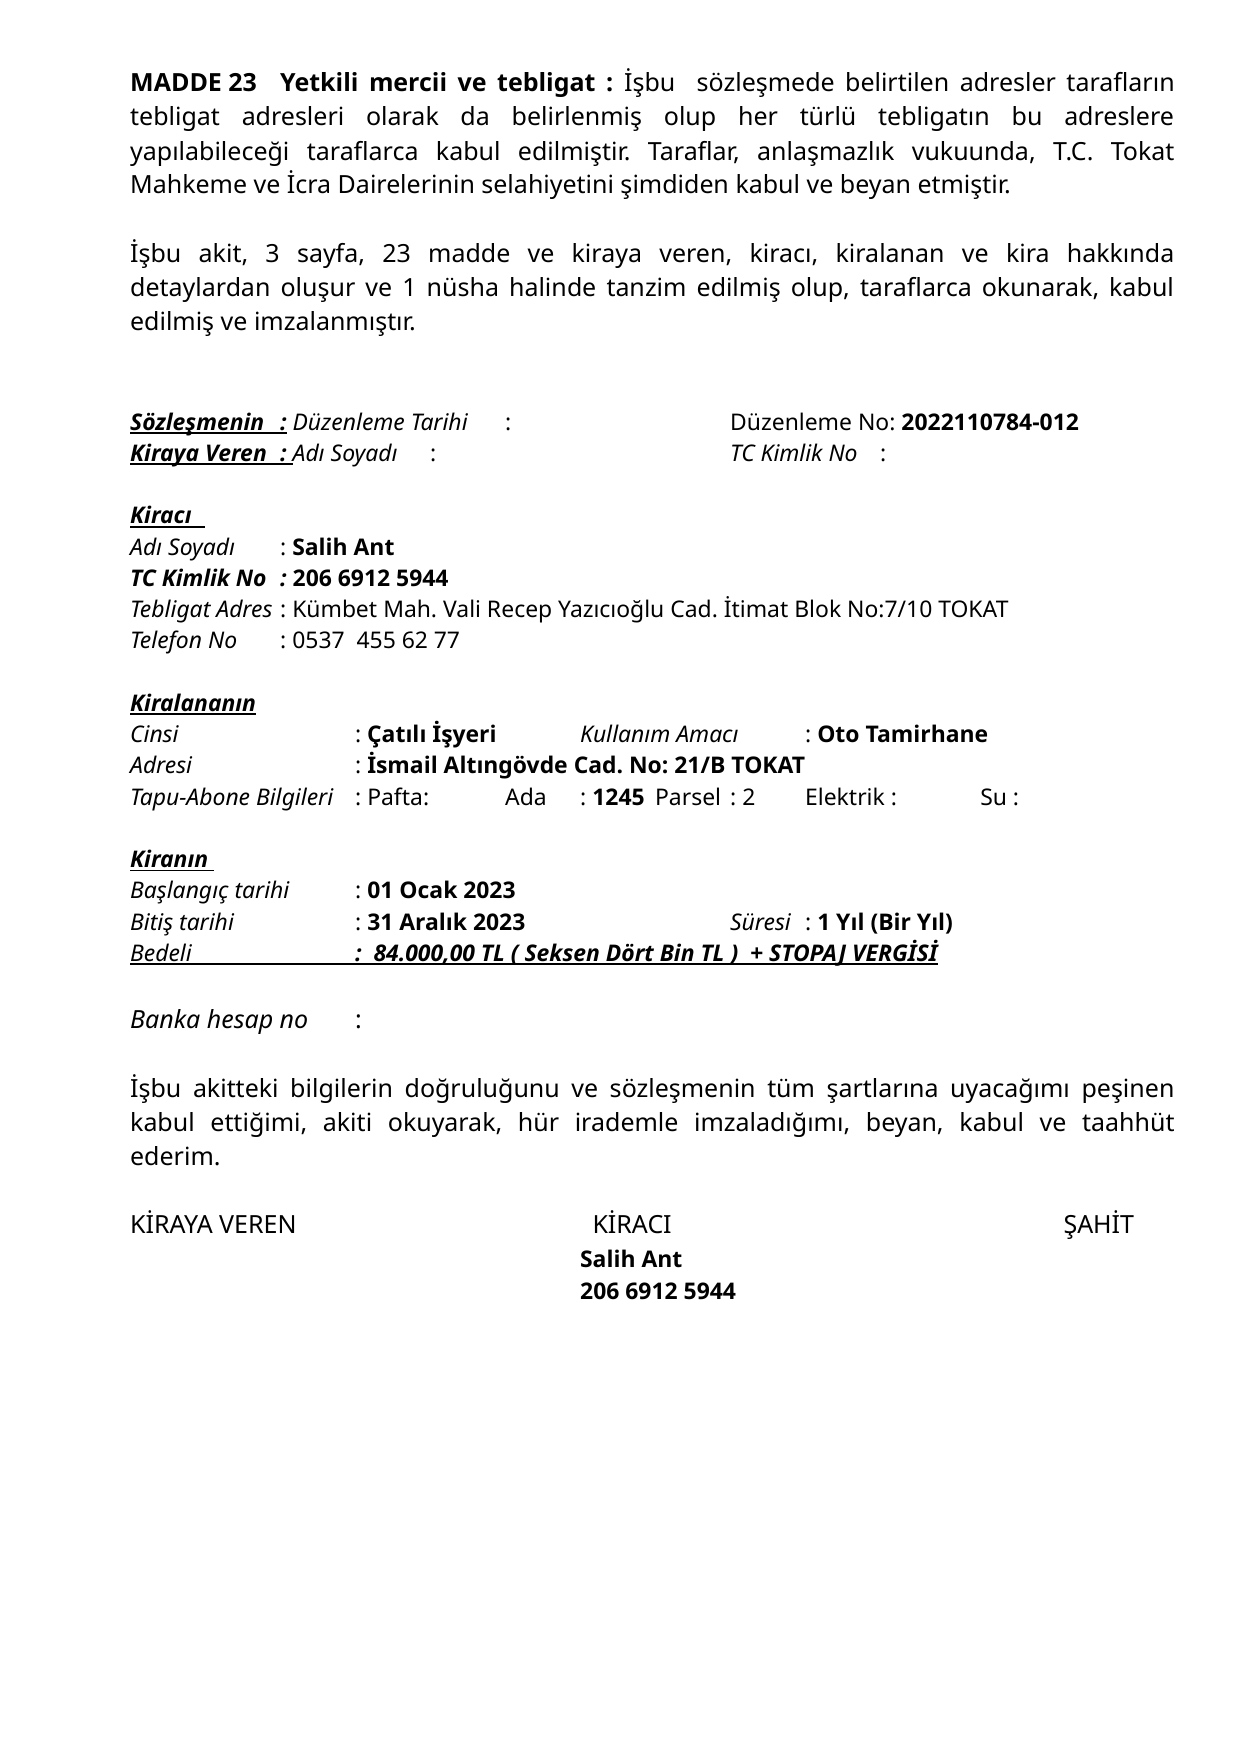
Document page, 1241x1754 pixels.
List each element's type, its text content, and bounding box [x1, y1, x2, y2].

text Tapu-Abone Bilgileri : Pafta: Ada : 1245 Parsel : 2 Elektrik : Su : [130, 781, 1175, 812]
text Banka hesap no : [130, 1002, 1175, 1036]
text Sözleşmenin : Düzenleme Tarihi : Düzenleme No: 2022110784-012 [130, 406, 1175, 437]
list MADDE 23 Yetkili mercii ve tebligat : İşbu sözleşmede belirtilen adresler tarafların tebligat adresleri olarak da belirlenmiş olup her türlü tebligatın bu adreslere yapılabileceği taraflarca kabul edilmiştir. Taraflar, anlaşmazlık vukuunda, T.C. Tokat Mahkeme ve İcra Dairelerinin selahiyetini şimdiden kabul ve beyan etmiştir. [130, 65, 1175, 201]
text Cinsi : Çatılı İşyeri Kullanım Amacı : Oto Tamirhane [130, 718, 1175, 749]
text Kiracı [130, 499, 1175, 531]
text Adresi : İsmail Altıngövde Cad. No: 21/B TOKAT [130, 749, 1175, 781]
text Bitiş tarihi : 31 Aralık 2023 Süresi : 1 Yıl (Bir Yıl) [130, 906, 1175, 937]
text KİRAYA VEREN KİRACI ŞAHİT [130, 1207, 1175, 1241]
text Kiranın [130, 843, 1175, 874]
text Telefon No : 0537 455 62 77 [130, 624, 1175, 656]
text TC Kimlik No : 206 6912 5944 [130, 562, 1175, 593]
text Kiraya Veren : Adı Soyadı : TC Kimlik No : [130, 437, 1175, 468]
text Adı Soyadı : Salih Ant [130, 531, 1175, 562]
text Bedeli : 84.000,00 TL ( Seksen Dört Bin TL ) + STOPAJ VERGİSİ [130, 937, 1175, 968]
text 206 6912 5944 [130, 1275, 1175, 1306]
text İşbu akitteki bilgilerin doğruluğunu ve sözleşmenin tüm şartlarına uyacağımı peşinen kabul ettiğimi, akiti okuyarak, hür irademle imzaladığımı, beyan, kabul ve taahhüt ederim. [130, 1070, 1175, 1172]
text Salih Ant [130, 1241, 1175, 1275]
list İşbu akit, 3 sayfa, 23 madde ve kiraya veren, kiracı, kiralanan ve kira hakkında detaylardan oluşur ve 1 nüsha halinde tanzim edilmiş olup, taraflarca okunarak, kabul edilmiş ve imzalanmıştır. [130, 235, 1175, 337]
text Tebligat Adres : Kümbet Mah. Vali Recep Yazıcıoğlu Cad. İtimat Blok No:7/10 TOKAT [130, 593, 1175, 624]
text Başlangıç tarihi : 01 Ocak 2023 [130, 874, 1175, 906]
text Kiralananın [130, 687, 1175, 718]
